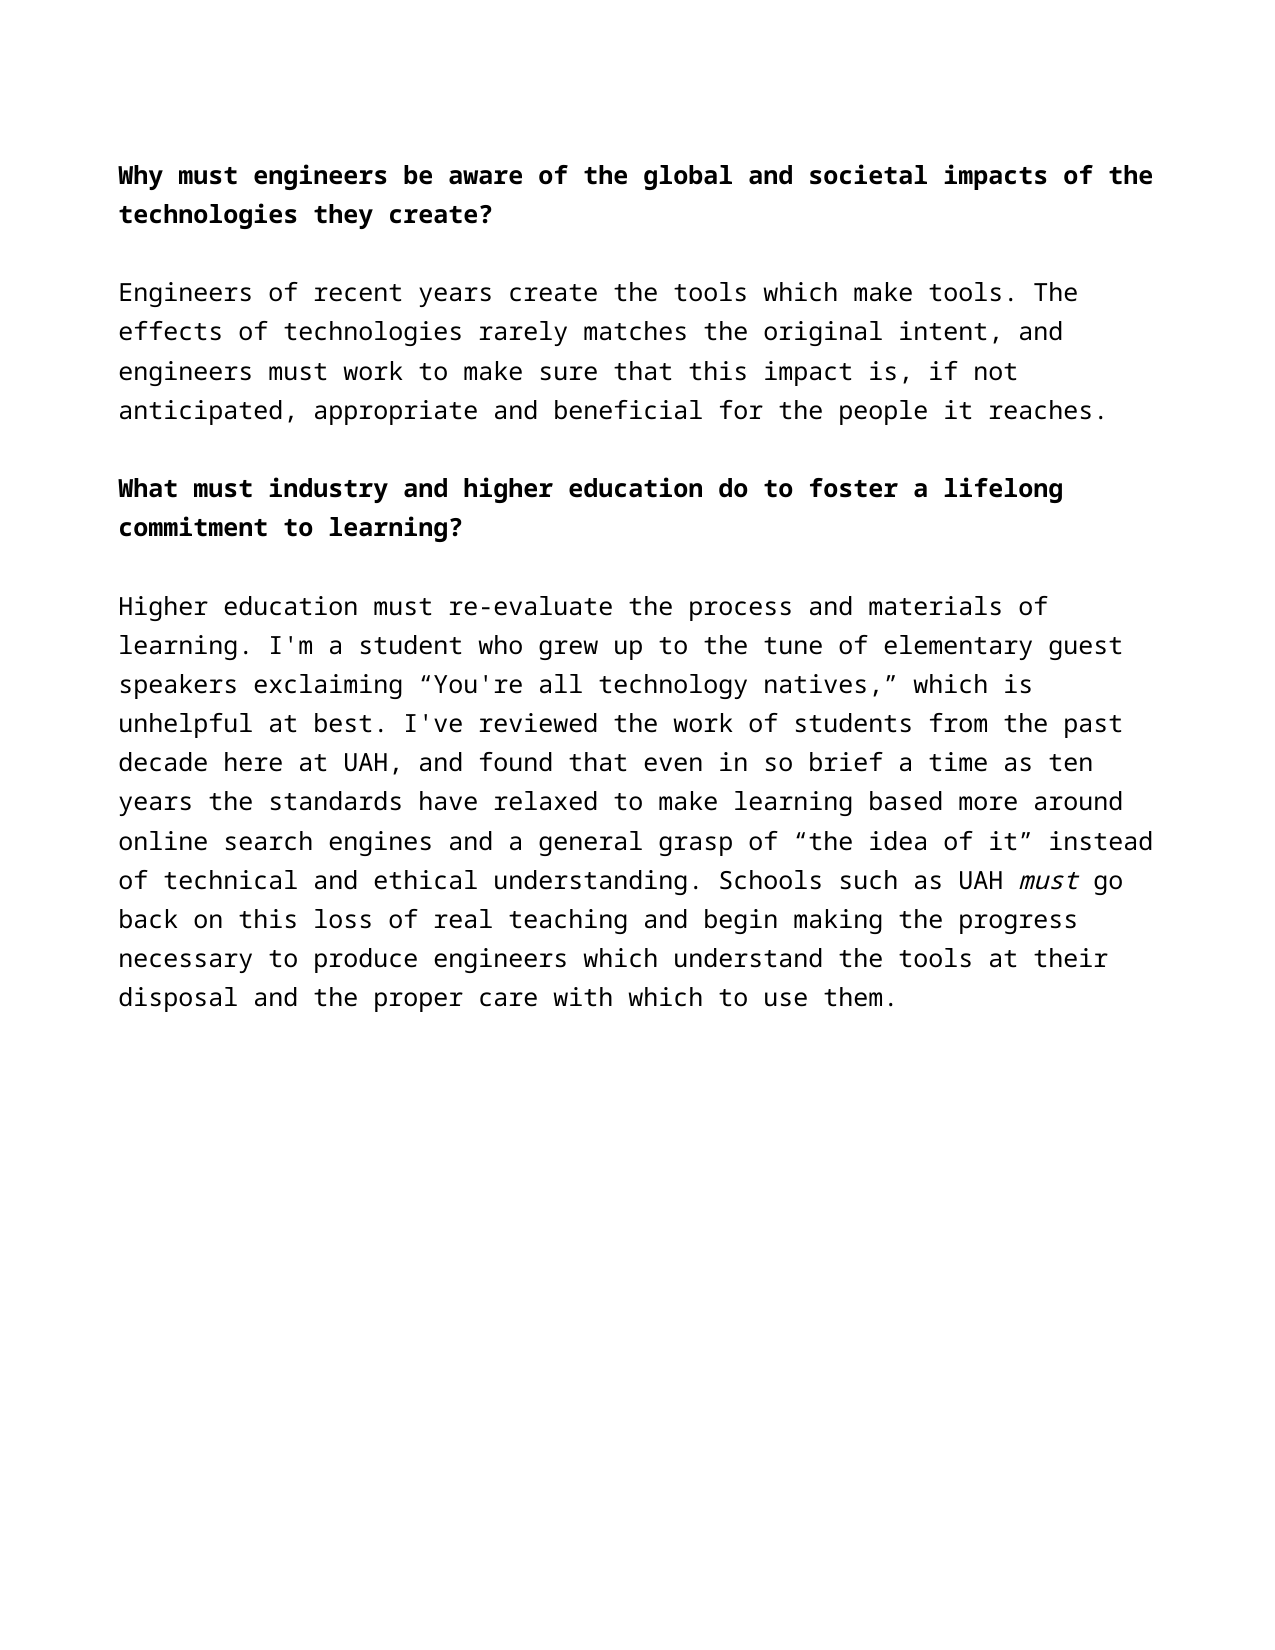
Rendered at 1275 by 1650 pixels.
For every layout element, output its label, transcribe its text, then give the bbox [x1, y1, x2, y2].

text Why must engineers be aware of the global and societal impacts of the technologies they create? [118, 157, 1157, 231]
text Higher education must re-evaluate the process and materials of learning. I'm a student who grew up to the tune of elementary guest speakers exclaiming “You're all technology natives,” which is unhelpful at best. I've reviewed the work of students from the past decade here at UAH, and found that even in so brief a time as ten years the standards have relaxed to make learning based more around online search engines and a general grasp of “the idea of it” instead of technical and ethical understanding. Schools such as UAH must go back on this loss of real teaching and begin making the progress necessary to produce engineers which understand the tools at their disposal and the proper care with which to use them. [118, 588, 1157, 1014]
text What must industry and higher education do to foster a lifelong commitment to learning? [118, 471, 1157, 544]
text Engineers of recent years create the tools which make tools. The effects of technologies rarely matches the original intent, and engineers must work to make sure that this impact is, if not anticipated, appropriate and beneficial for the people it reaches. [118, 275, 1157, 426]
